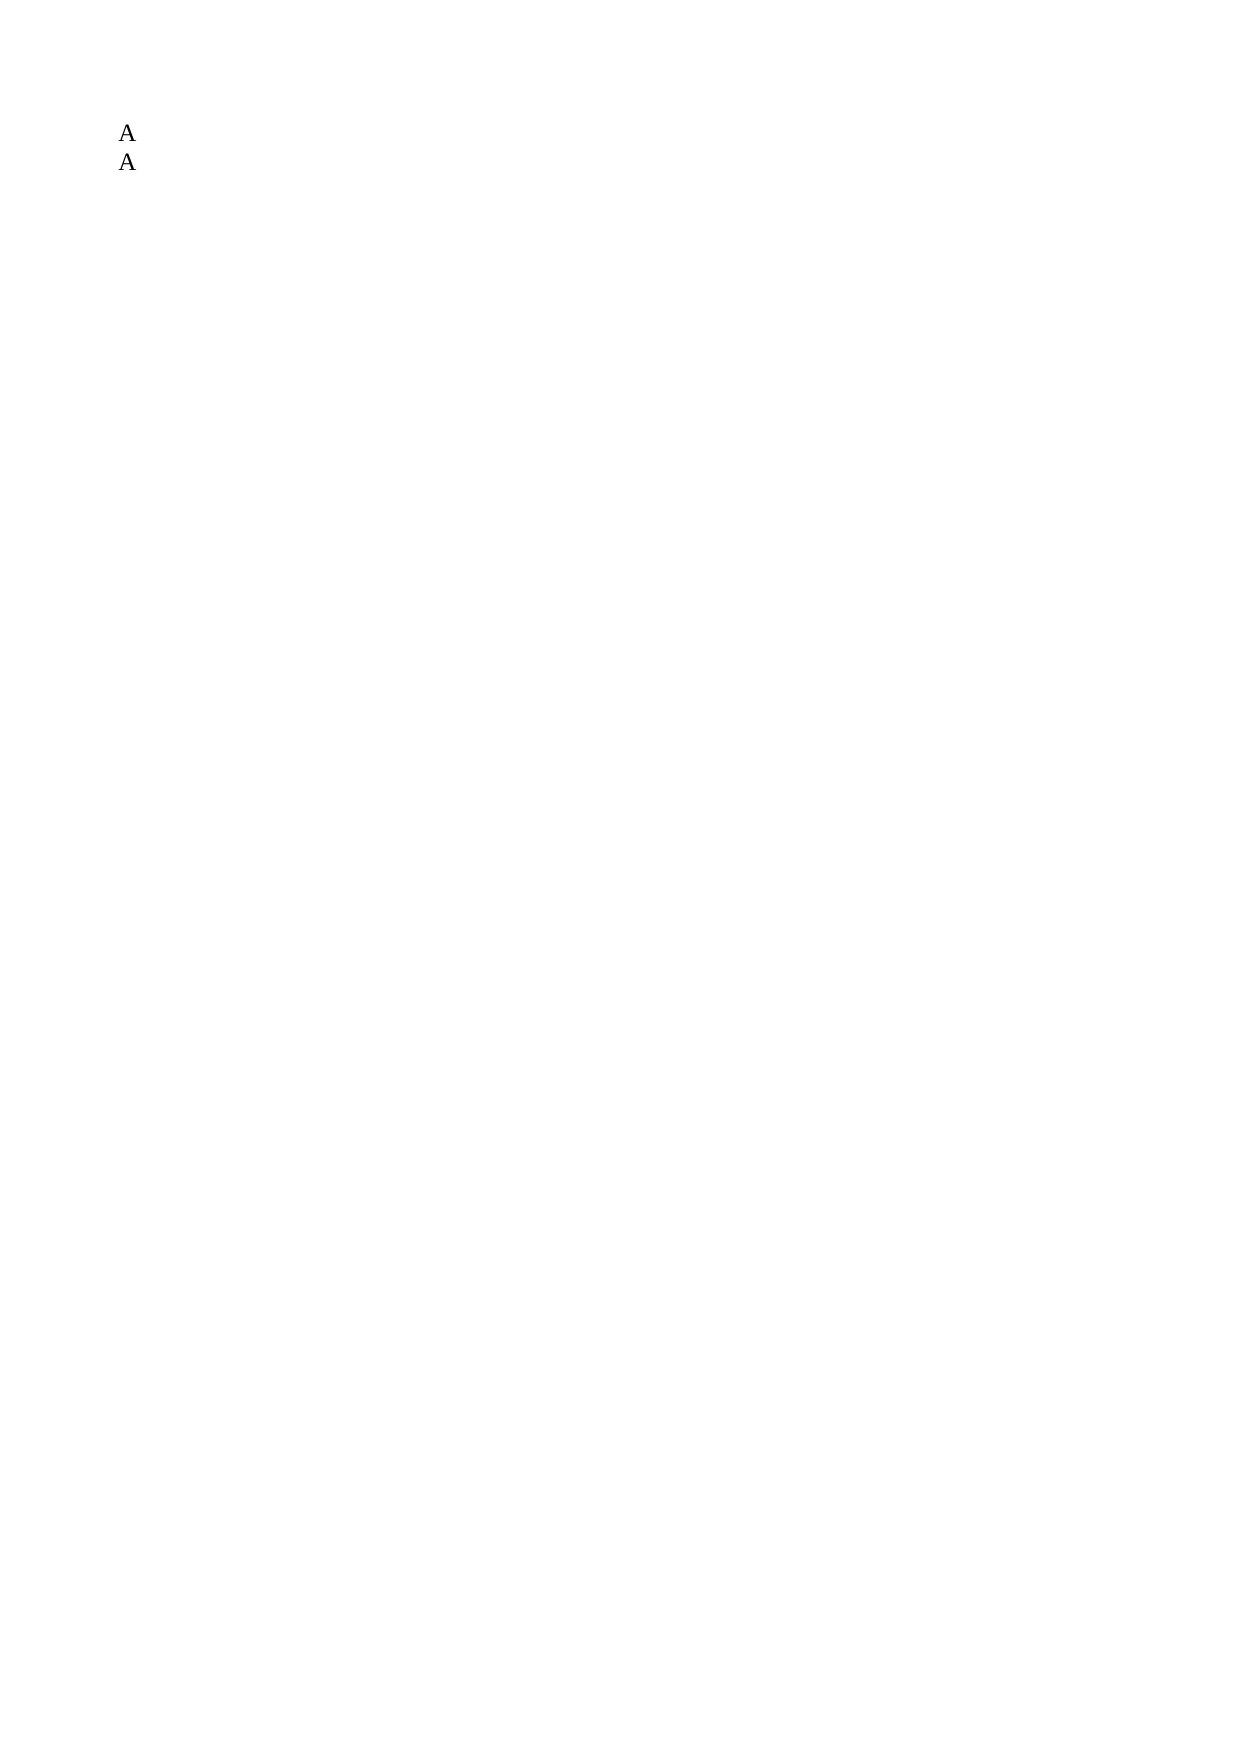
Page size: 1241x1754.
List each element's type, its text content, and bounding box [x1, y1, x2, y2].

text A [118, 147, 1122, 176]
text A [118, 118, 1122, 147]
